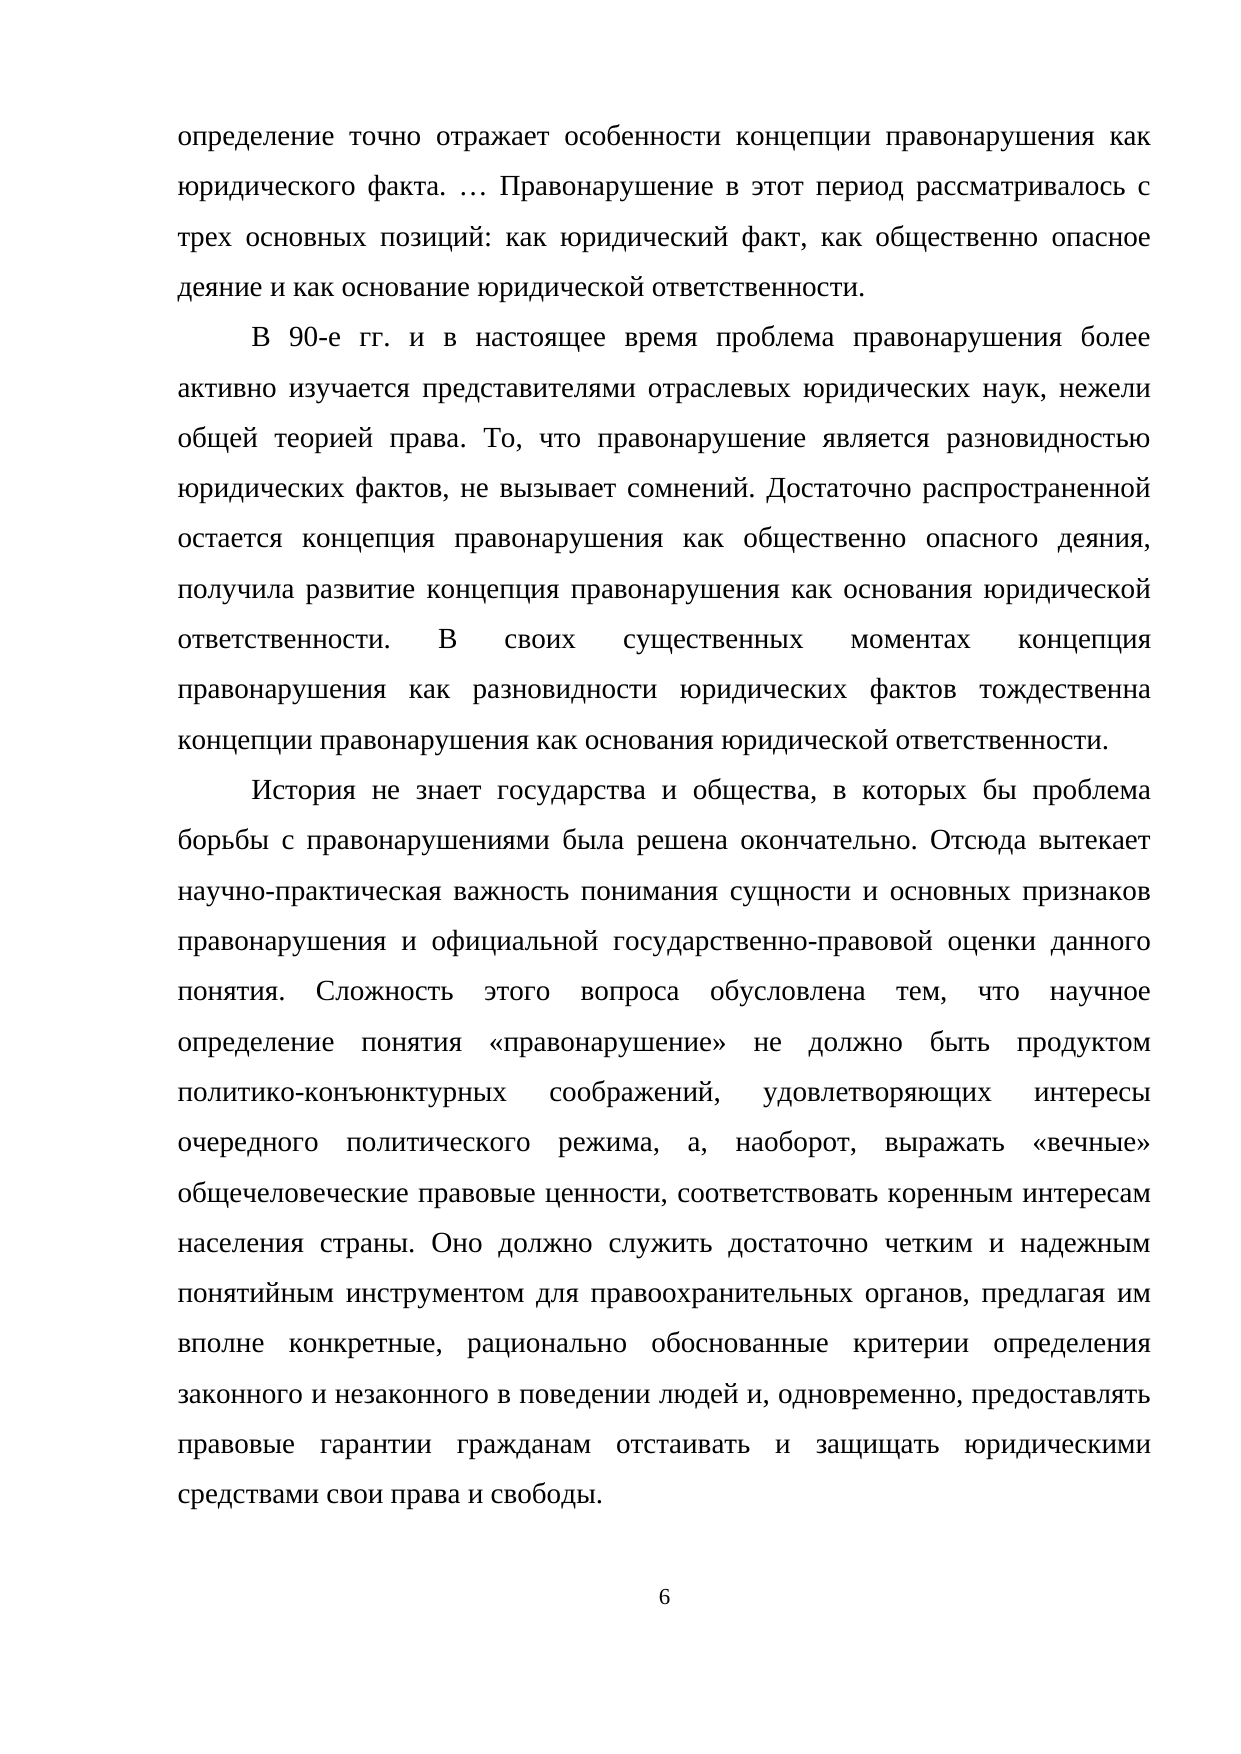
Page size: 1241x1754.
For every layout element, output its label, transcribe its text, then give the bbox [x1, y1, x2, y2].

text В 90-е гг. и в настоящее время проблема правонарушения более активно изучается представителями отраслевых юридических наук, нежели общей теорией права. То, что правонарушение является разновидностью юридических фактов, не вызывает сомнений. Достаточно распространенной остается концепция правонарушения как общественно опасного деяния, получила развитие концепция правонарушения как основания юридической ответственности. В своих существенных моментах концепция правонарушения как разновидности юридических фактов тождественна концепции правонарушения как основания юридической ответственности. [177, 319, 1152, 755]
text История не знает государства и общества, в которых бы проблема борьбы с правонарушениями была решена окончательно. Отсюда вытекает научно-практическая важность понимания сущности и основных признаков правонарушения и официальной государственно-правовой оценки данного понятия. Сложность этого вопроса обусловлена тем, что научное определение понятия «правонарушение» не должно быть продуктом политико-конъюнктурных соображений, удовлетворяющих интересы очередного политического режима, а, наоборот, выражать «вечные» общечеловеческие правовые ценности, соответствовать коренным интересам населения страны. Оно должно служить достаточно четким и надежным понятийным инструментом для правоохранительных органов, предлагая им вполне конкретные, рационально обоснованные критерии определения законного и незаконного в поведении людей и, одновременно, предоставлять правовые гарантии гражданам отстаивать и защищать юридическими средствами свои права и свободы. [177, 772, 1152, 1510]
text определение точно отражает особенности концепции правонарушения как юридического факта. … Правонарушение в этот период рассматривалось с трех основных позиций: как юридический факт, как общественно опасное деяние и как основание юридической ответственности. [177, 118, 1152, 303]
